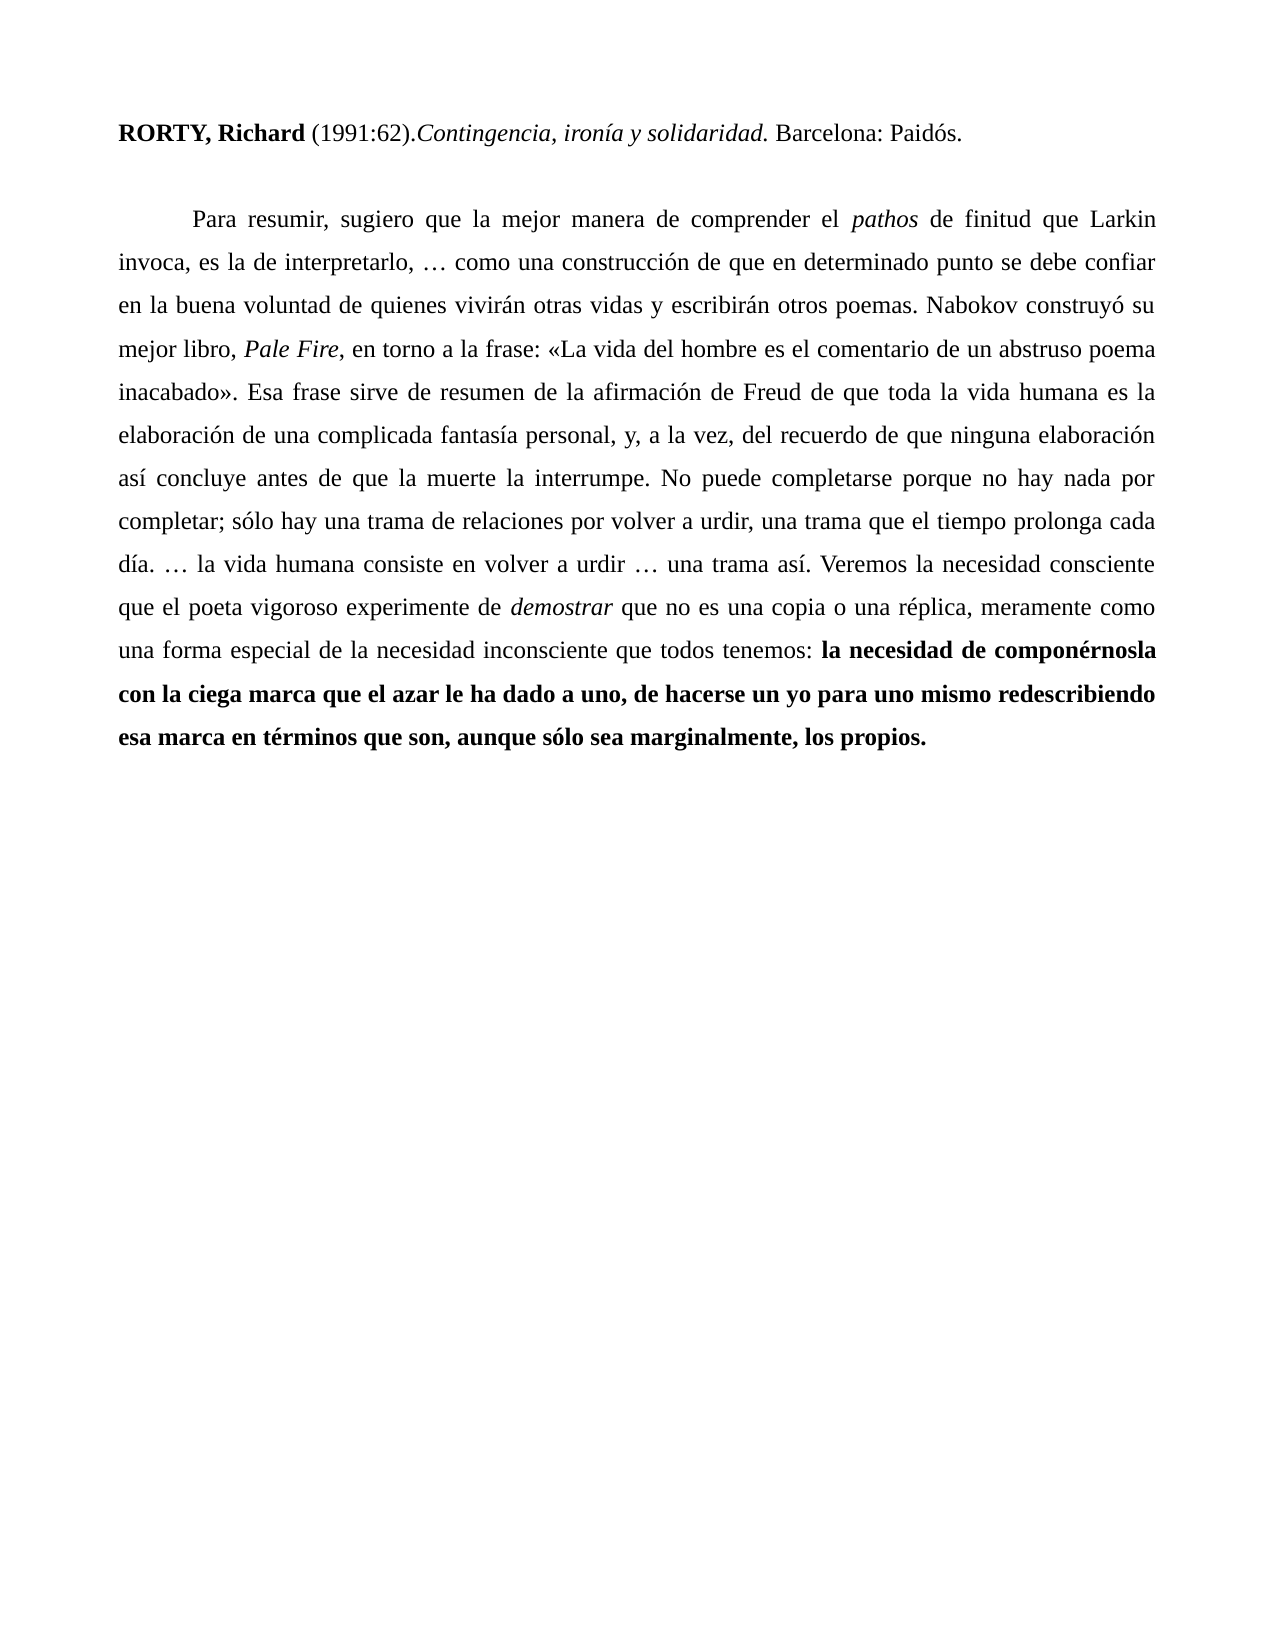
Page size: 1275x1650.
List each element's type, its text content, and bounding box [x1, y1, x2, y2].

text RORTY, Richard (1991:62).Contingencia, ironía y solidaridad. Barcelona: Paidós. [118, 118, 1157, 147]
text Para resumir, sugiero que la mejor manera de comprender el pathos de finitud que Larkin invoca, es la de interpretarlo, … como una construcción de que en determinado punto se debe confiar en la buena voluntad de quienes vivirán otras vidas y escribirán otros poemas. Nabokov construyó su mejor libro, Pale Fire, en torno a la frase: «La vida del hombre es el comentario de un abstruso poema inacabado». Esa frase sirve de resumen de la afirmación de Freud de que toda la vida humana es la elaboración de una complicada fantasía personal, y, a la vez, del recuerdo de que ninguna elaboración así concluye antes de que la muerte la interrumpe. No puede completarse porque no hay nada por completar; sólo hay una trama de relaciones por volver a urdir, una trama que el tiempo prolonga cada día. … la vida humana consiste en volver a urdir … una trama así. Veremos la necesidad consciente que el poeta vigoroso experimente de demostrar que no es una copia o una réplica, meramente como una forma especial de la necesidad inconsciente que todos tenemos: la necesidad de componérnosla con la ciega marca que el azar le ha dado a uno, de hacerse un yo para uno mismo redescribiendo esa marca en términos que son, aunque sólo sea marginalmente, los propios. [118, 204, 1157, 751]
